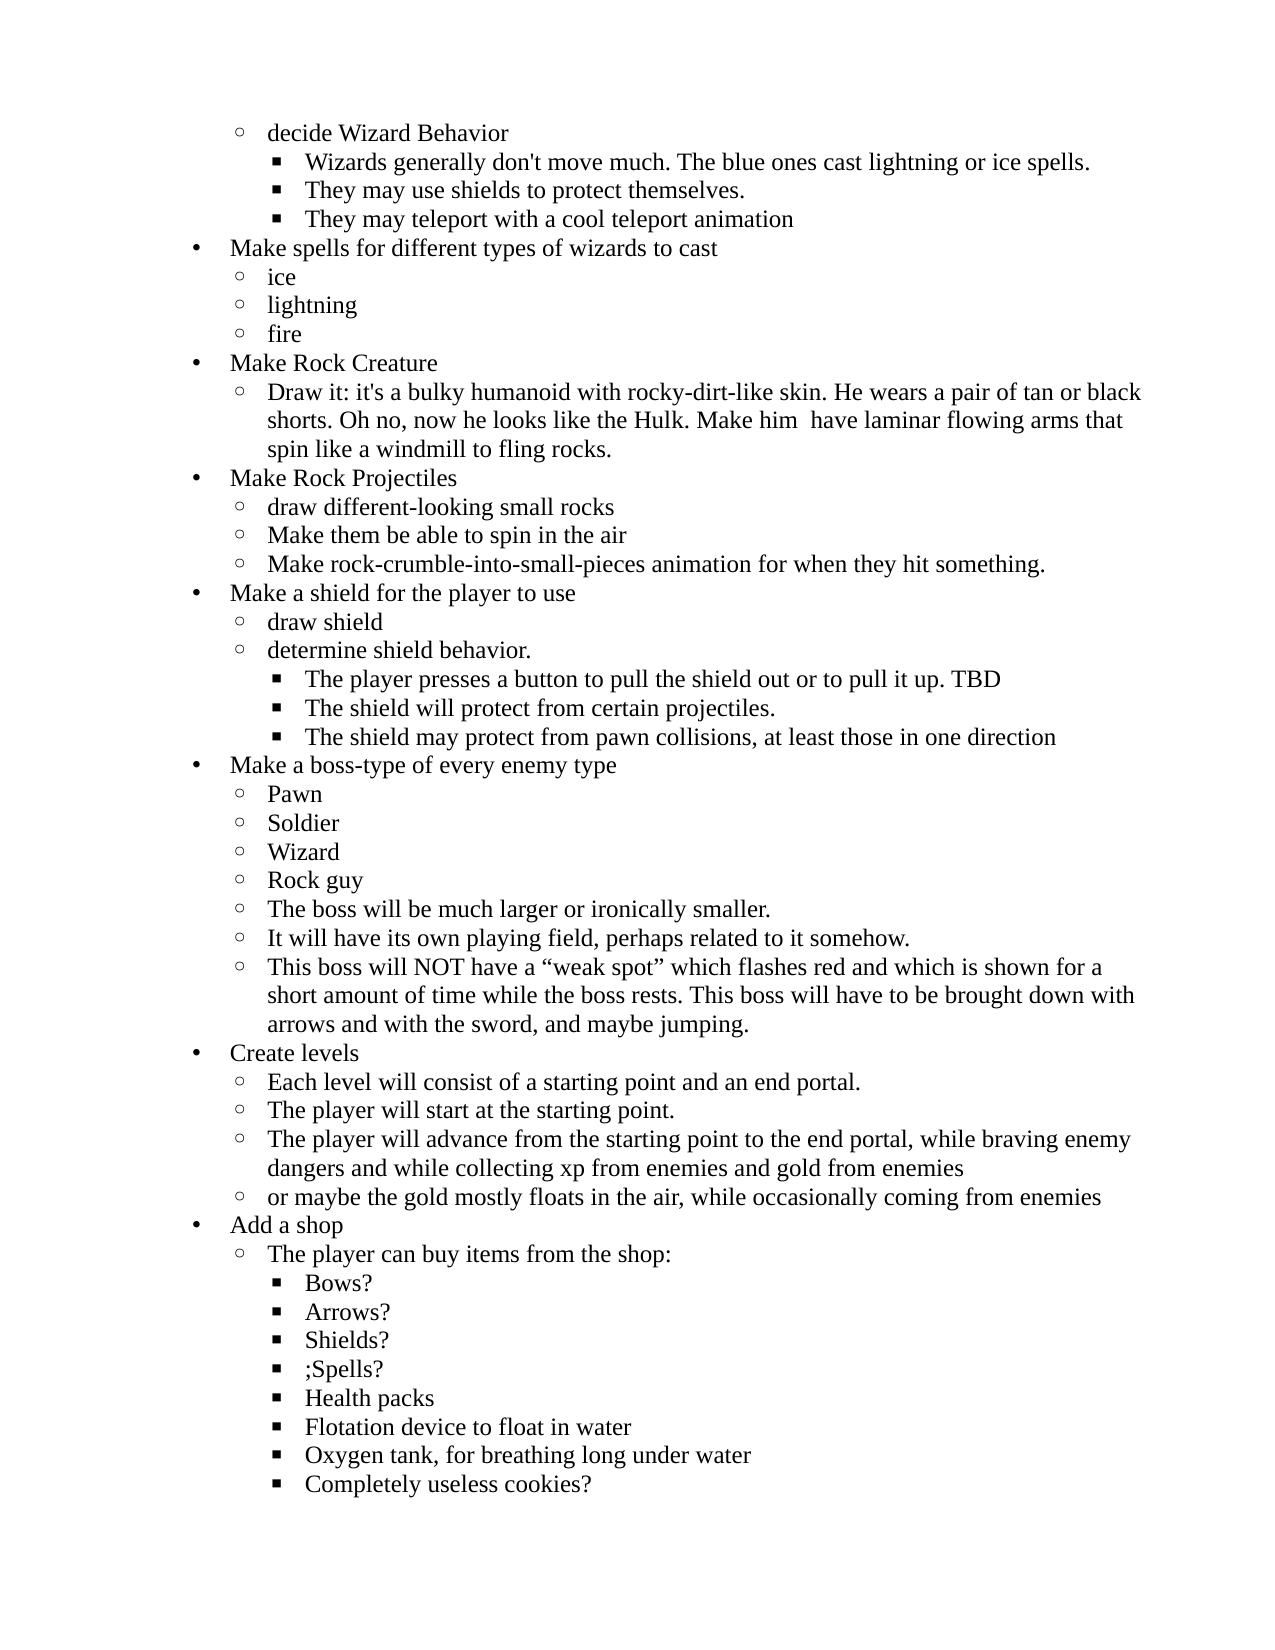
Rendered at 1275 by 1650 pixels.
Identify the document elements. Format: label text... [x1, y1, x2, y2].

list Soldier [229, 808, 1157, 837]
list The player can buy items from the shop: [229, 1239, 1157, 1268]
list The boss will be much larger or ironically smaller. [229, 894, 1157, 923]
list Flotation device to float in water [267, 1412, 1157, 1441]
list The player will start at the starting point. [229, 1096, 1157, 1124]
list determine shield behavior. [229, 636, 1157, 664]
list Bows? [267, 1268, 1157, 1297]
list The player will advance from the starting point to the end portal, while braving enemy dangers and while collecting xp from enemies and gold from enemies [229, 1124, 1157, 1182]
list They may use shields to protect themselves. [267, 176, 1157, 204]
list They may teleport with a cool teleport animation [267, 204, 1157, 233]
list ice [229, 262, 1157, 291]
list fire [229, 319, 1157, 348]
list Arrows? [267, 1297, 1157, 1326]
list Oxygen tank, for breathing long under water [267, 1441, 1157, 1469]
list lightning [229, 291, 1157, 319]
list Make Rock Projectiles [192, 463, 1157, 492]
list Create levels [192, 1038, 1157, 1067]
list Pawn [229, 779, 1157, 808]
list Make a shield for the player to use [192, 578, 1157, 607]
list It will have its own playing field, perhaps related to it somehow. [229, 923, 1157, 952]
list Each level will consist of a starting point and an end portal. [229, 1067, 1157, 1096]
list Add a shop [192, 1211, 1157, 1239]
list draw different-looking small rocks [229, 492, 1157, 521]
list Completely useless cookies? [267, 1469, 1157, 1498]
list Make a boss-type of every enemy type [192, 751, 1157, 779]
list Make Rock Creature [192, 348, 1157, 377]
list The player presses a button to pull the shield out or to pull it up. TBD [267, 664, 1157, 693]
list Make them be able to spin in the air [229, 521, 1157, 549]
list ;Spells? [267, 1354, 1157, 1383]
list Shields? [267, 1326, 1157, 1354]
list This boss will NOT have a “weak spot” which flashes red and which is shown for a short amount of time while the boss rests. This boss will have to be brought down with arrows and with the sword, and maybe jumping. [229, 952, 1157, 1038]
list or maybe the gold mostly floats in the air, while occasionally coming from enemies [229, 1182, 1157, 1211]
list The shield may protect from pawn collisions, at least those in one direction [267, 722, 1157, 751]
list Health packs [267, 1383, 1157, 1412]
list draw shield [229, 607, 1157, 636]
list Wizard [229, 837, 1157, 866]
list Make rock-crumble-into-small-pieces animation for when they hit something. [229, 549, 1157, 578]
list Make spells for different types of wizards to cast [192, 233, 1157, 262]
list decide Wizard Behavior [229, 118, 1157, 147]
list Wizards generally don't move much. The blue ones cast lightning or ice spells. [267, 147, 1157, 176]
list Rock guy [229, 866, 1157, 894]
list Draw it: it's a bulky humanoid with rocky-dirt-like skin. He wears a pair of tan or black shorts. Oh no, now he looks like the Hulk. Make him have laminar flowing arms that spin like a windmill to fling rocks. [229, 377, 1157, 463]
list The shield will protect from certain projectiles. [267, 693, 1157, 722]
